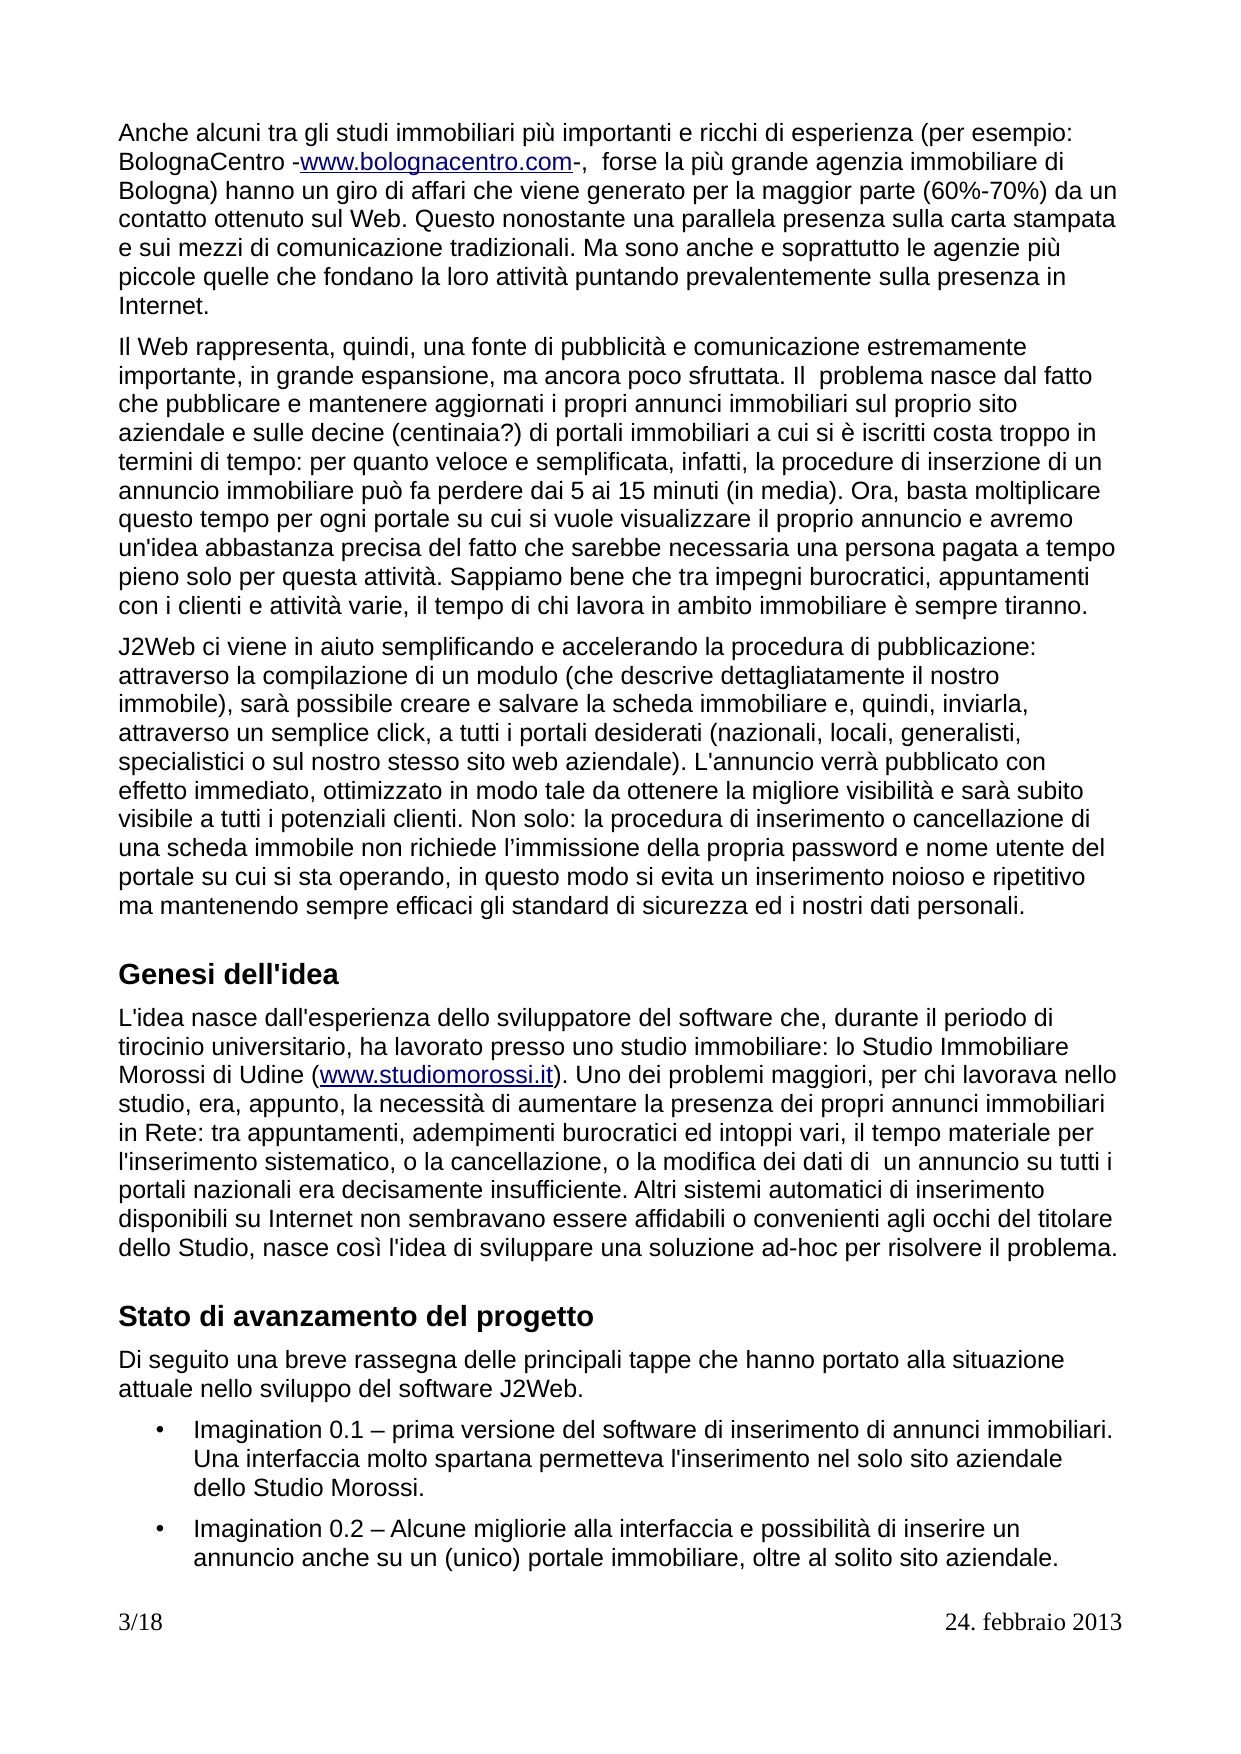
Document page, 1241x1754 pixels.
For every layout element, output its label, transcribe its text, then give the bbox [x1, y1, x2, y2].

text Di seguito una breve rassegna delle principali tappe che hanno portato alla situazione attuale nello sviluppo del software J2Web. [118, 1345, 1122, 1403]
text Anche alcuni tra gli studi immobiliari più importanti e ricchi di esperienza (per esempio: BolognaCentro -www.bolognacentro.com-, forse la più grande agenzia immobiliare di Bologna) hanno un giro di affari che viene generato per la maggior parte (60%-70%) da un contatto ottenuto sul Web. Questo nonostante una parallela presenza sulla carta stampata e sui mezzi di comunicazione tradizionali. Ma sono anche e soprattutto le agenzie più piccole quelle che fondano la loro attività puntando prevalentemente sulla presenza in Internet. [118, 118, 1122, 319]
text L'idea nasce dall'esperienza dello sviluppatore del software che, durante il periodo di tirocinio universitario, ha lavorato presso uno studio immobiliare: lo Studio Immobiliare Morossi di Udine (www.studiomorossi.it). Uno dei problemi maggiori, per chi lavorava nello studio, era, appunto, la necessità di aumentare la presenza dei propri annunci immobiliari in Rete: tra appuntamenti, adempimenti burocratici ed intoppi vari, il tempo materiale per l'inserimento sistematico, o la cancellazione, o la modifica dei dati di un annuncio su tutti i portali nazionali era decisamente insufficiente. Altri sistemi automatici di inserimento disponibili su Internet non sembravano essere affidabili o convenienti agli occhi del titolare dello Studio, nasce così l'idea di sviluppare una soluzione ad-hoc per risolvere il problema. [118, 1003, 1122, 1262]
list Imagination 0.1 – prima versione del software di inserimento di annunci immobiliari. Una interfaccia molto spartana permetteva l'inserimento nel solo sito aziendale dello Studio Morossi. [156, 1415, 1122, 1502]
subtitle Genesi dell'idea [118, 957, 1122, 990]
subtitle Stato di avanzamento del progetto [118, 1299, 1122, 1333]
text Il Web rappresenta, quindi, una fonte di pubblicità e comunicazione estremamente importante, in grande espansione, ma ancora poco sfruttata. Il problema nasce dal fatto che pubblicare e mantenere aggiornati i propri annunci immobiliari sul proprio sito aziendale e sulle decine (centinaia?) di portali immobiliari a cui si è iscritti costa troppo in termini di tempo: per quanto veloce e semplificata, infatti, la procedure di inserzione di un annuncio immobiliare può fa perdere dai 5 ai 15 minuti (in media). Ora, basta moltiplicare questo tempo per ogni portale su cui si vuole visualizzare il proprio annuncio e avremo un'idea abbastanza precisa del fatto che sarebbe necessaria una persona pagata a tempo pieno solo per questa attività. Sappiamo bene che tra impegni burocratici, appuntamenti con i clienti e attività varie, il tempo di chi lavora in ambito immobiliare è sempre tiranno. [118, 332, 1122, 619]
list Imagination 0.2 – Alcune migliorie alla interfaccia e possibilità di inserire un annuncio anche su un (unico) portale immobiliare, oltre al solito sito aziendale. [156, 1514, 1122, 1572]
text J2Web ci viene in aiuto semplificando e accelerando la procedura di pubblicazione: attraverso la compilazione di un modulo (che descrive dettagliatamente il nostro immobile), sarà possibile creare e salvare la scheda immobiliare e, quindi, inviarla, attraverso un semplice click, a tutti i portali desiderati (nazionali, locali, generalisti, specialistici o sul nostro stesso sito web aziendale). L'annuncio verrà pubblicato con effetto immediato, ottimizzato in modo tale da ottenere la migliore visibilità e sarà subito visibile a tutti i potenziali clienti. Non solo: la procedura di inserimento o cancellazione di una scheda immobile non richiede l’immissione della propria password e nome utente del portale su cui si sta operando, in questo modo si evita un inserimento noioso e ripetitivo ma mantenendo sempre efficaci gli standard di sicurezza ed i nostri dati personali. [118, 632, 1122, 919]
